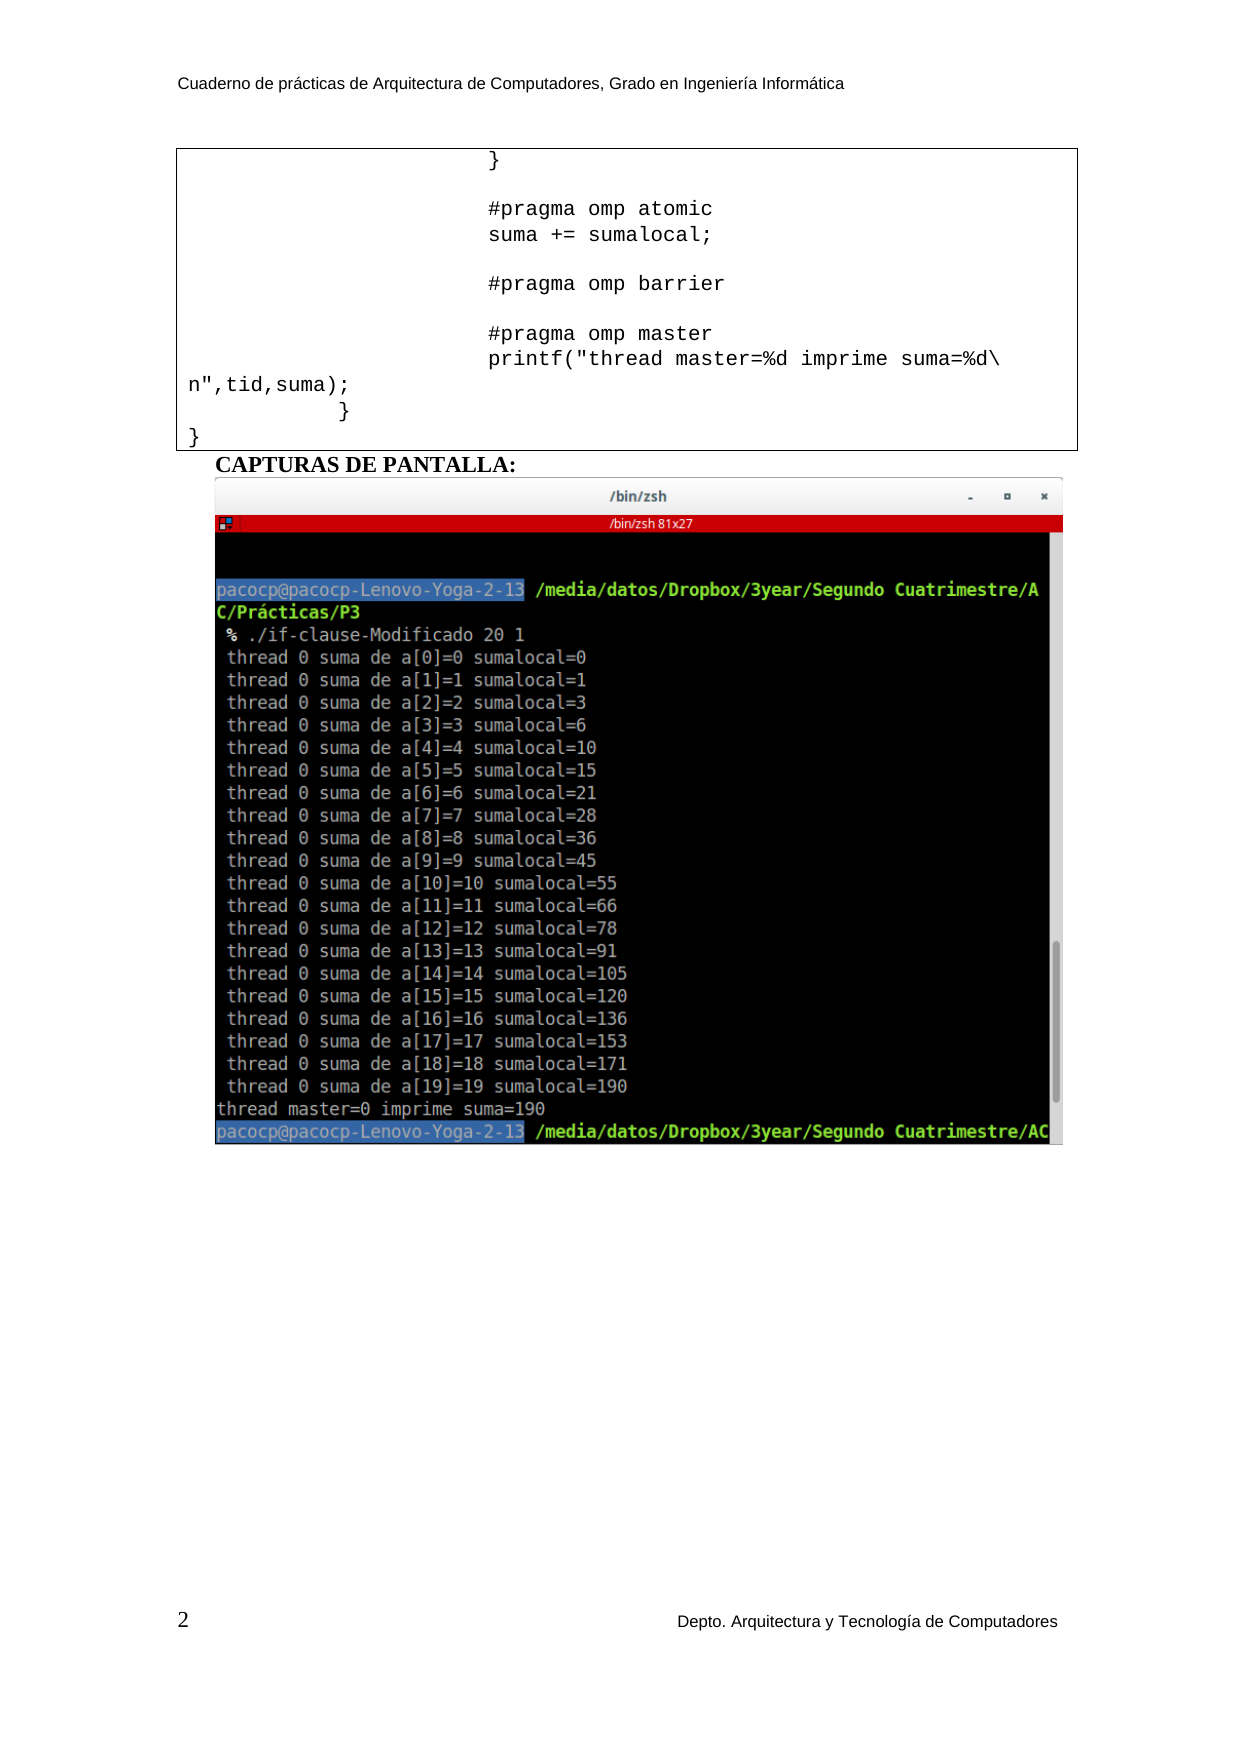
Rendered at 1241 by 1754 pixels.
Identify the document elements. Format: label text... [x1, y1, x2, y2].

table_header } #pragma omp atomic suma += sumalocal; #pragma omp barrier #pragma omp master printf("thread master=%d imprime suma=%d\n",tid,suma); } } [177, 149, 1077, 450]
picture [214, 477, 1063, 1145]
text CAPTURAS DE PANTALLA: [215, 451, 1063, 477]
